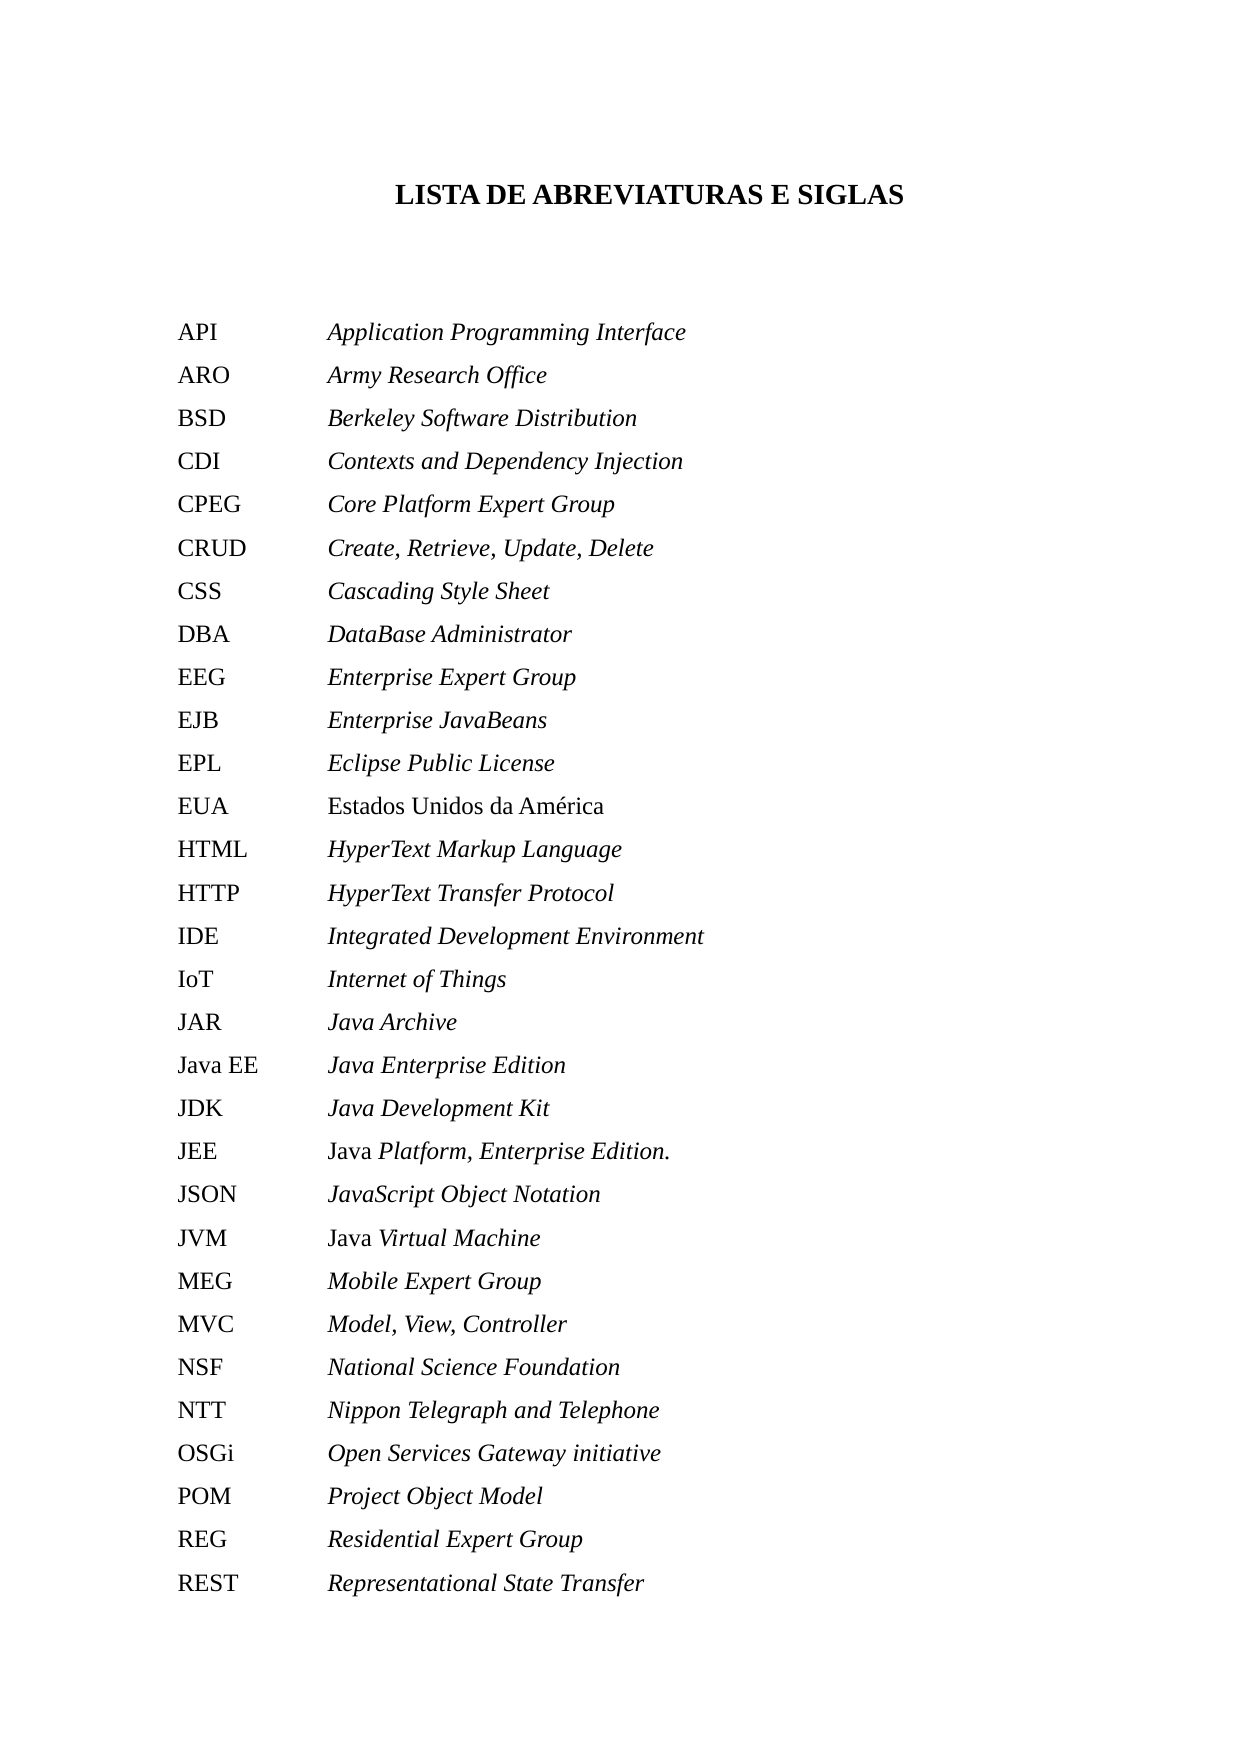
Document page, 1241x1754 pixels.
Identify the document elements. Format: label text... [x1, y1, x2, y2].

text HTTP HyperText Transfer Protocol [177, 878, 1122, 906]
text JVM Java Virtual Machine [177, 1223, 1122, 1251]
text JAR Java Archive [177, 1007, 1122, 1036]
text DBA DataBase Administrator [177, 619, 1122, 648]
text ARO Army Research Office [177, 360, 1122, 389]
text CRUD Create, Retrieve, Update, Delete [177, 533, 1122, 561]
text REST Representational State Transfer [177, 1568, 1122, 1596]
text BSD Berkeley Software Distribution [177, 403, 1122, 432]
text HTML HyperText Markup Language [177, 834, 1122, 863]
list Lista de abreviaturas e siglas [177, 177, 1122, 211]
text JDK Java Development Kit [177, 1093, 1122, 1122]
text MEG Mobile Expert Group [177, 1266, 1122, 1294]
text CSS Cascading Style Sheet [177, 576, 1122, 604]
text IDE Integrated Development Environment [177, 921, 1122, 949]
text IoT Internet of Things [177, 964, 1122, 993]
text CPEG Core Platform Expert Group [177, 489, 1122, 518]
text JSON JavaScript Object Notation [177, 1179, 1122, 1208]
text NSF National Science Foundation [177, 1352, 1122, 1381]
text EJB Enterprise JavaBeans [177, 705, 1122, 734]
text MVC Model, View, Controller [177, 1309, 1122, 1338]
text JEE Java Platform, Enterprise Edition. [177, 1136, 1122, 1165]
text NTT Nippon Telegraph and Telephone [177, 1395, 1122, 1424]
text OSGi Open Services Gateway initiative [177, 1438, 1122, 1467]
text CDI Contexts and Dependency Injection [177, 446, 1122, 475]
text Java EE Java Enterprise Edition [177, 1050, 1122, 1079]
text EUA Estados Unidos da América [177, 791, 1122, 820]
text API Application Programming Interface [177, 317, 1122, 346]
text POM Project Object Model [177, 1481, 1122, 1510]
text EEG Enterprise Expert Group [177, 662, 1122, 691]
text REG Residential Expert Group [177, 1524, 1122, 1553]
text EPL Eclipse Public License [177, 748, 1122, 777]
